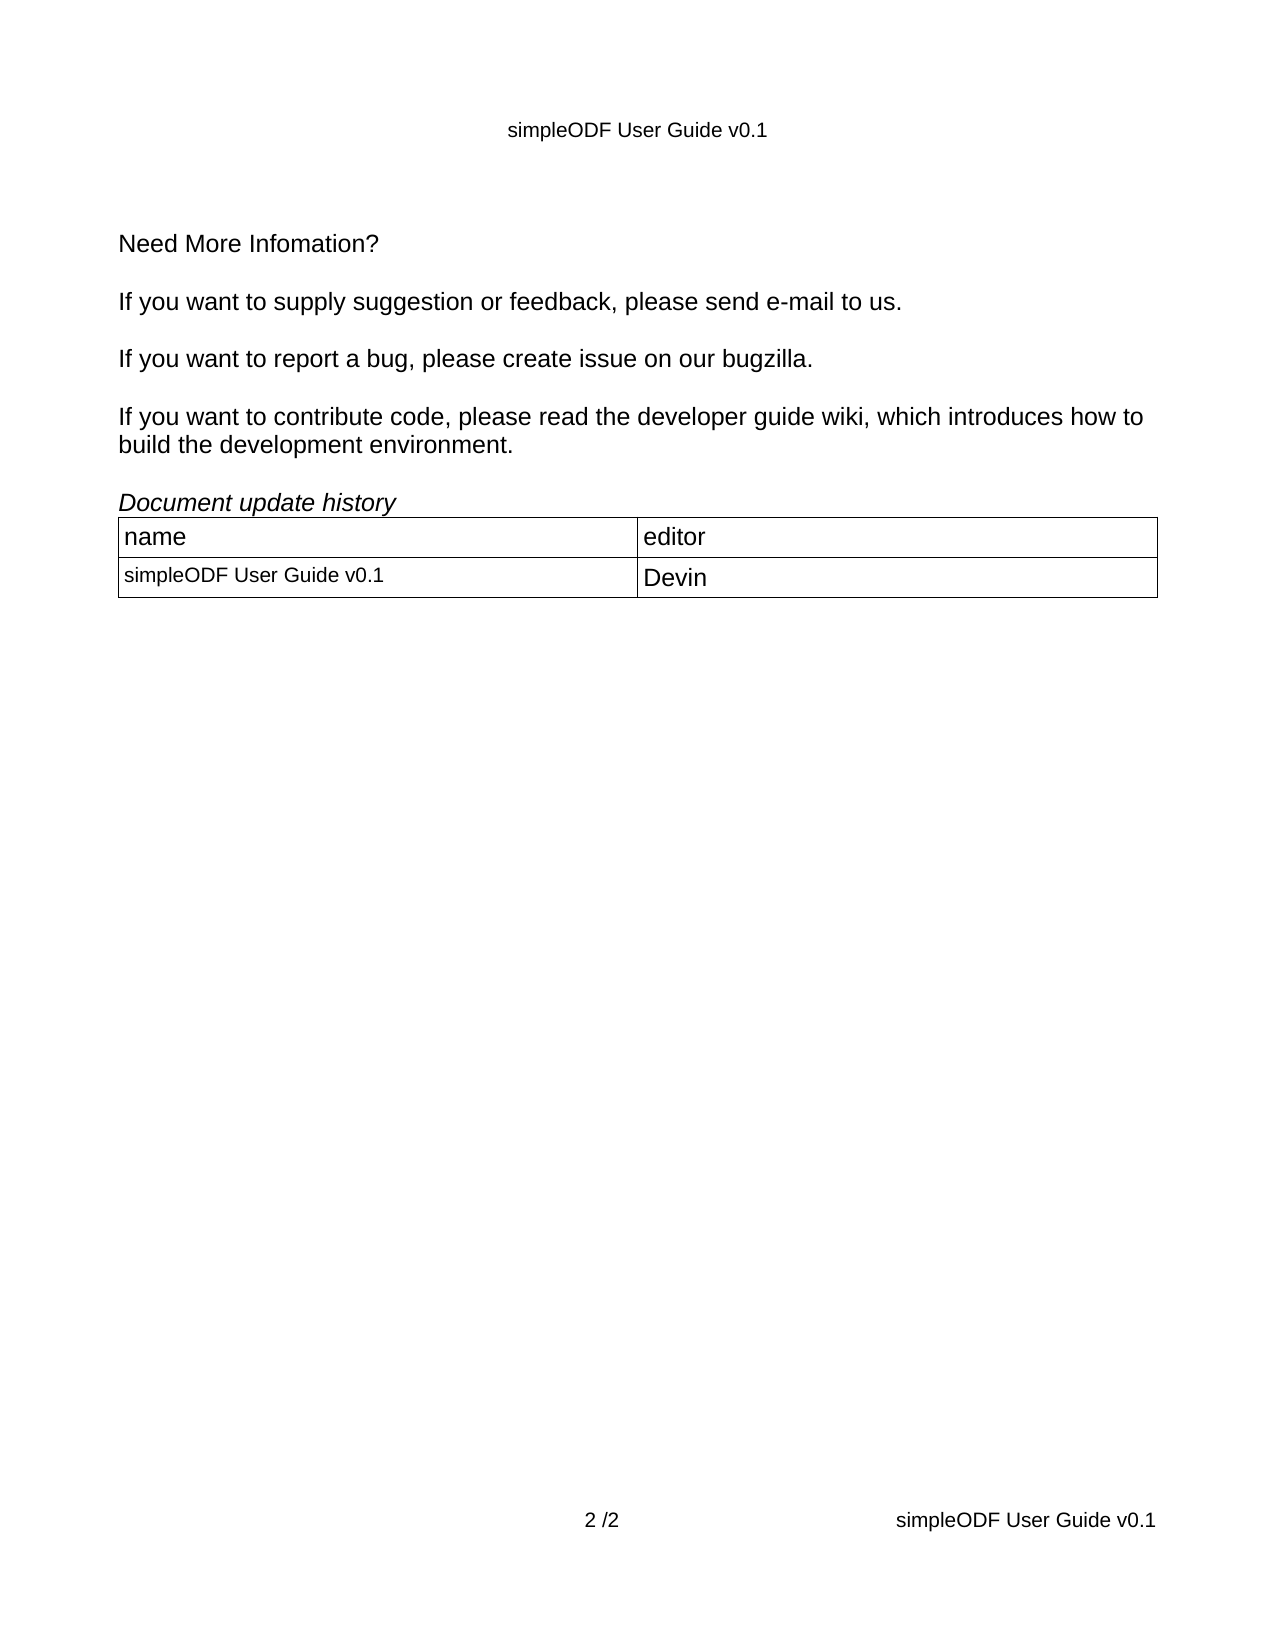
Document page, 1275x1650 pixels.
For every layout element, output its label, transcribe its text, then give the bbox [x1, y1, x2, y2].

table_header editor [638, 518, 1157, 557]
text If you want to supply suggestion or feedback, please send e-mail to us. [118, 287, 1157, 315]
table_header name [119, 518, 637, 557]
text If you want to contribute code, please read the developer guide wiki, which introduces how to build the development environment. [118, 402, 1157, 459]
text Document update history [118, 488, 1157, 517]
table_cell simpleODF User Guide v0.1 [119, 558, 637, 597]
table_cell Devin [638, 558, 1157, 597]
text Need More Infomation? [118, 229, 1157, 258]
text If you want to report a bug, please create issue on our bugzilla. [118, 344, 1157, 373]
